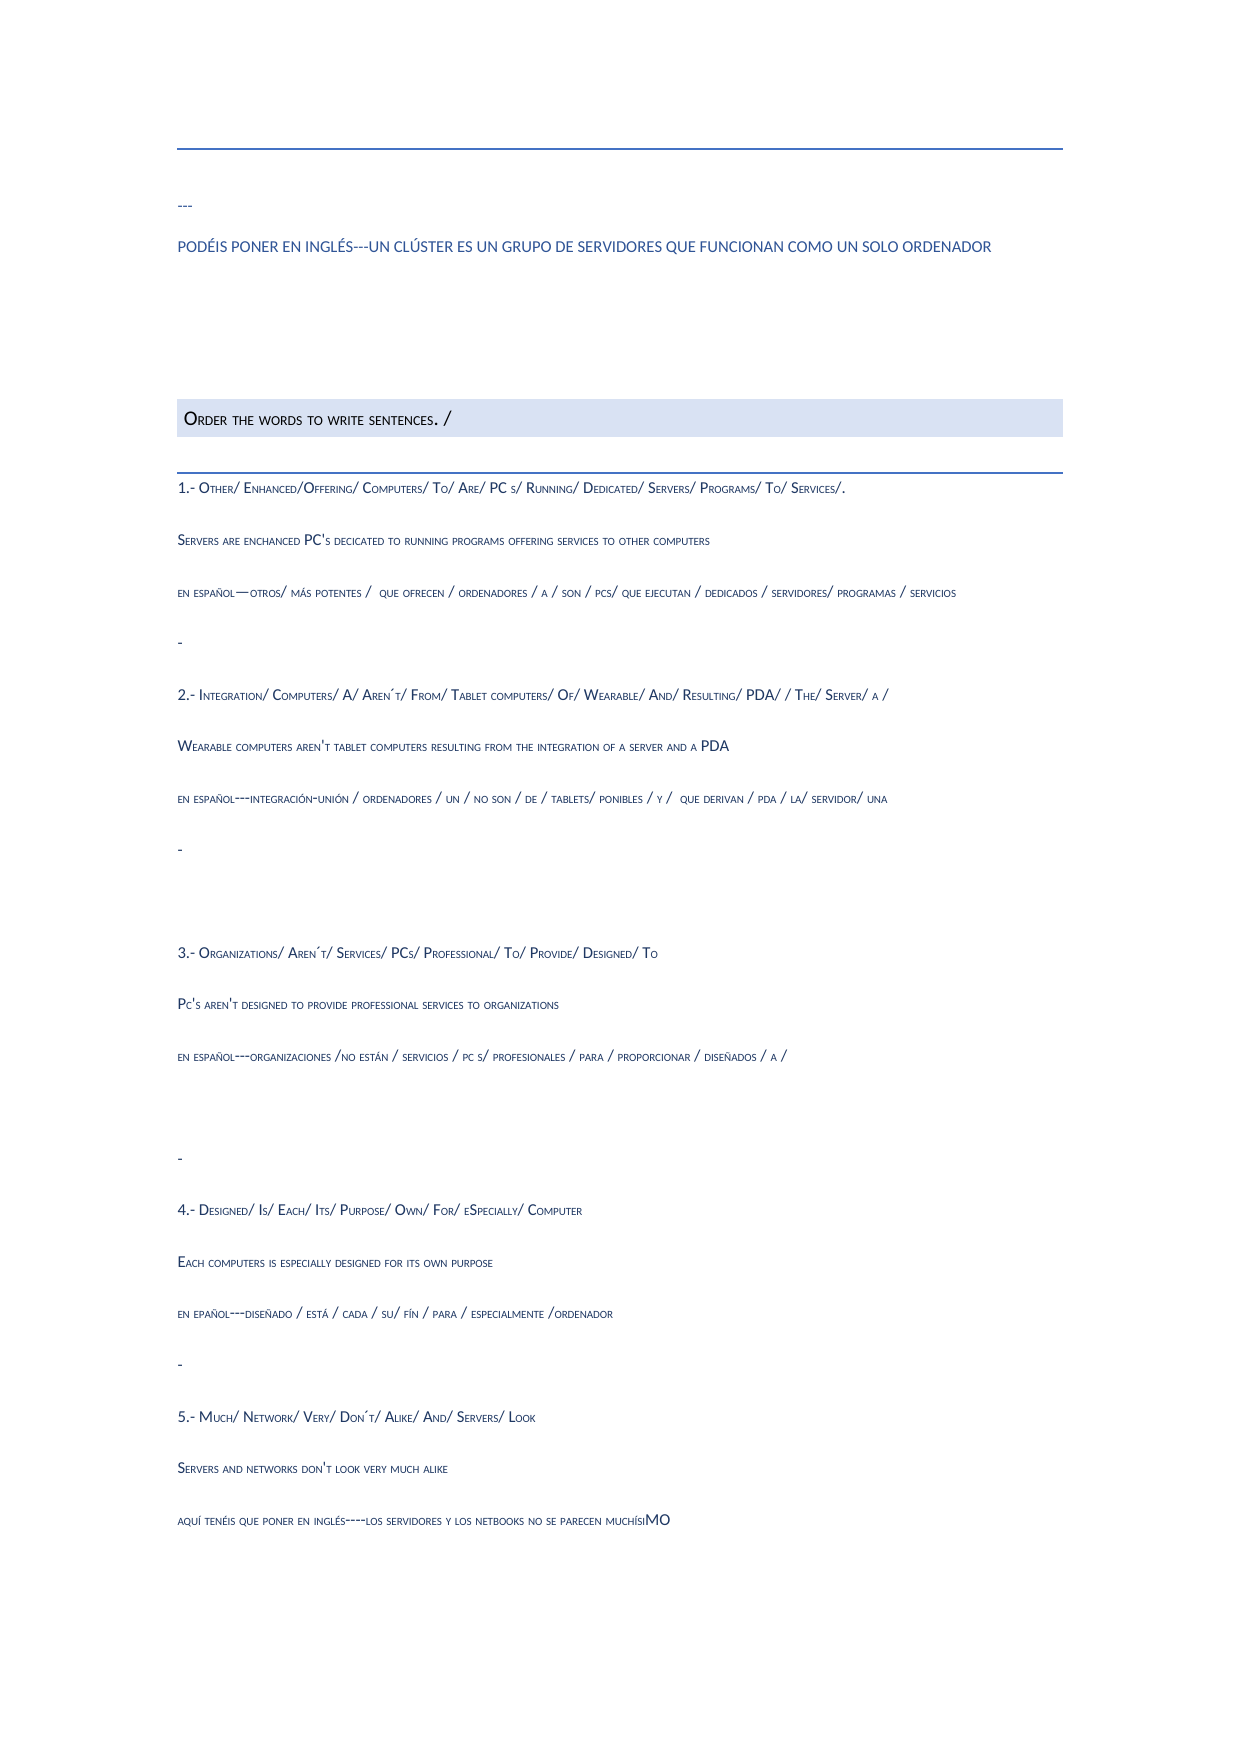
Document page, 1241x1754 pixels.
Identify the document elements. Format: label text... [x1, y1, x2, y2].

text Pc's aren't designed to provide professional services to organizations [177, 988, 1063, 1014]
text Wearable computers aren't tablet computers resulting from the integration of a server and a PDA [177, 730, 1063, 756]
text Order the words to write sentences. / [184, 405, 1057, 431]
text en español—otros/ más potentes / que ofrecen / ordenadores / a / son / pcs/ que ejecutan / dedicados / servidores/ programas / servicios [177, 575, 1063, 601]
text - [177, 627, 1063, 653]
text - [177, 1349, 1063, 1375]
text en español---integración-unión / ordenadores / un / no son / de / tablets/ ponibles / y / que derivan / pda / la/ servidor/ una [177, 781, 1063, 807]
text Servers are enchanced PC's decicated to running programs offering services to other computers [177, 524, 1063, 550]
text en español---organizaciones /no están / servicios / pc s/ profesionales / para / proporcionar / diseñados / a / [177, 1039, 1063, 1065]
text Servers and networks don't look very much alike [177, 1452, 1063, 1478]
text - [177, 833, 1063, 859]
text 4.- Designed/ Is/ Each/ Its/ Purpose/ Own/ For/ eSpecially/ Computer [177, 1194, 1063, 1220]
text Each computers is especially designed for its own purpose [177, 1246, 1063, 1272]
text --- [177, 189, 1063, 215]
text 3.- Organizations/ Aren´t/ Services/ PCs/ Professional/ To/ Provide/ Designed/ To [177, 936, 1063, 962]
text 1.- Other/ Enhanced/Offering/ Computers/ To/ Are/ PC s/ Running/ Dedicated/ Servers/ Programs/ To/ Services/. [177, 474, 1063, 498]
text en epañol---diseñado / está / cada / su/ fín / para / especialmente /ordenador [177, 1297, 1063, 1323]
text 5.- Much/ Network/ Very/ Don´t/ Alike/ And/ Servers/ Look [177, 1400, 1063, 1426]
text 2.- Integration/ Computers/ A/ Aren´t/ From/ Tablet computers/ Of/ Wearable/ And/ Resulting/ PDA/ / The/ Server/ a / [177, 678, 1063, 704]
text - [177, 1142, 1063, 1168]
text aquí tenéis que poner en inglés----los servidores y los netbooks no se parecen muchísiMO [177, 1503, 1063, 1529]
text PODÉIS PONER EN INGLÉS---UN CLÚSTER ES UN GRUPO DE SERVIDORES QUE FUNCIONAN COMO UN SOLO ORDENADOR [177, 230, 1063, 256]
